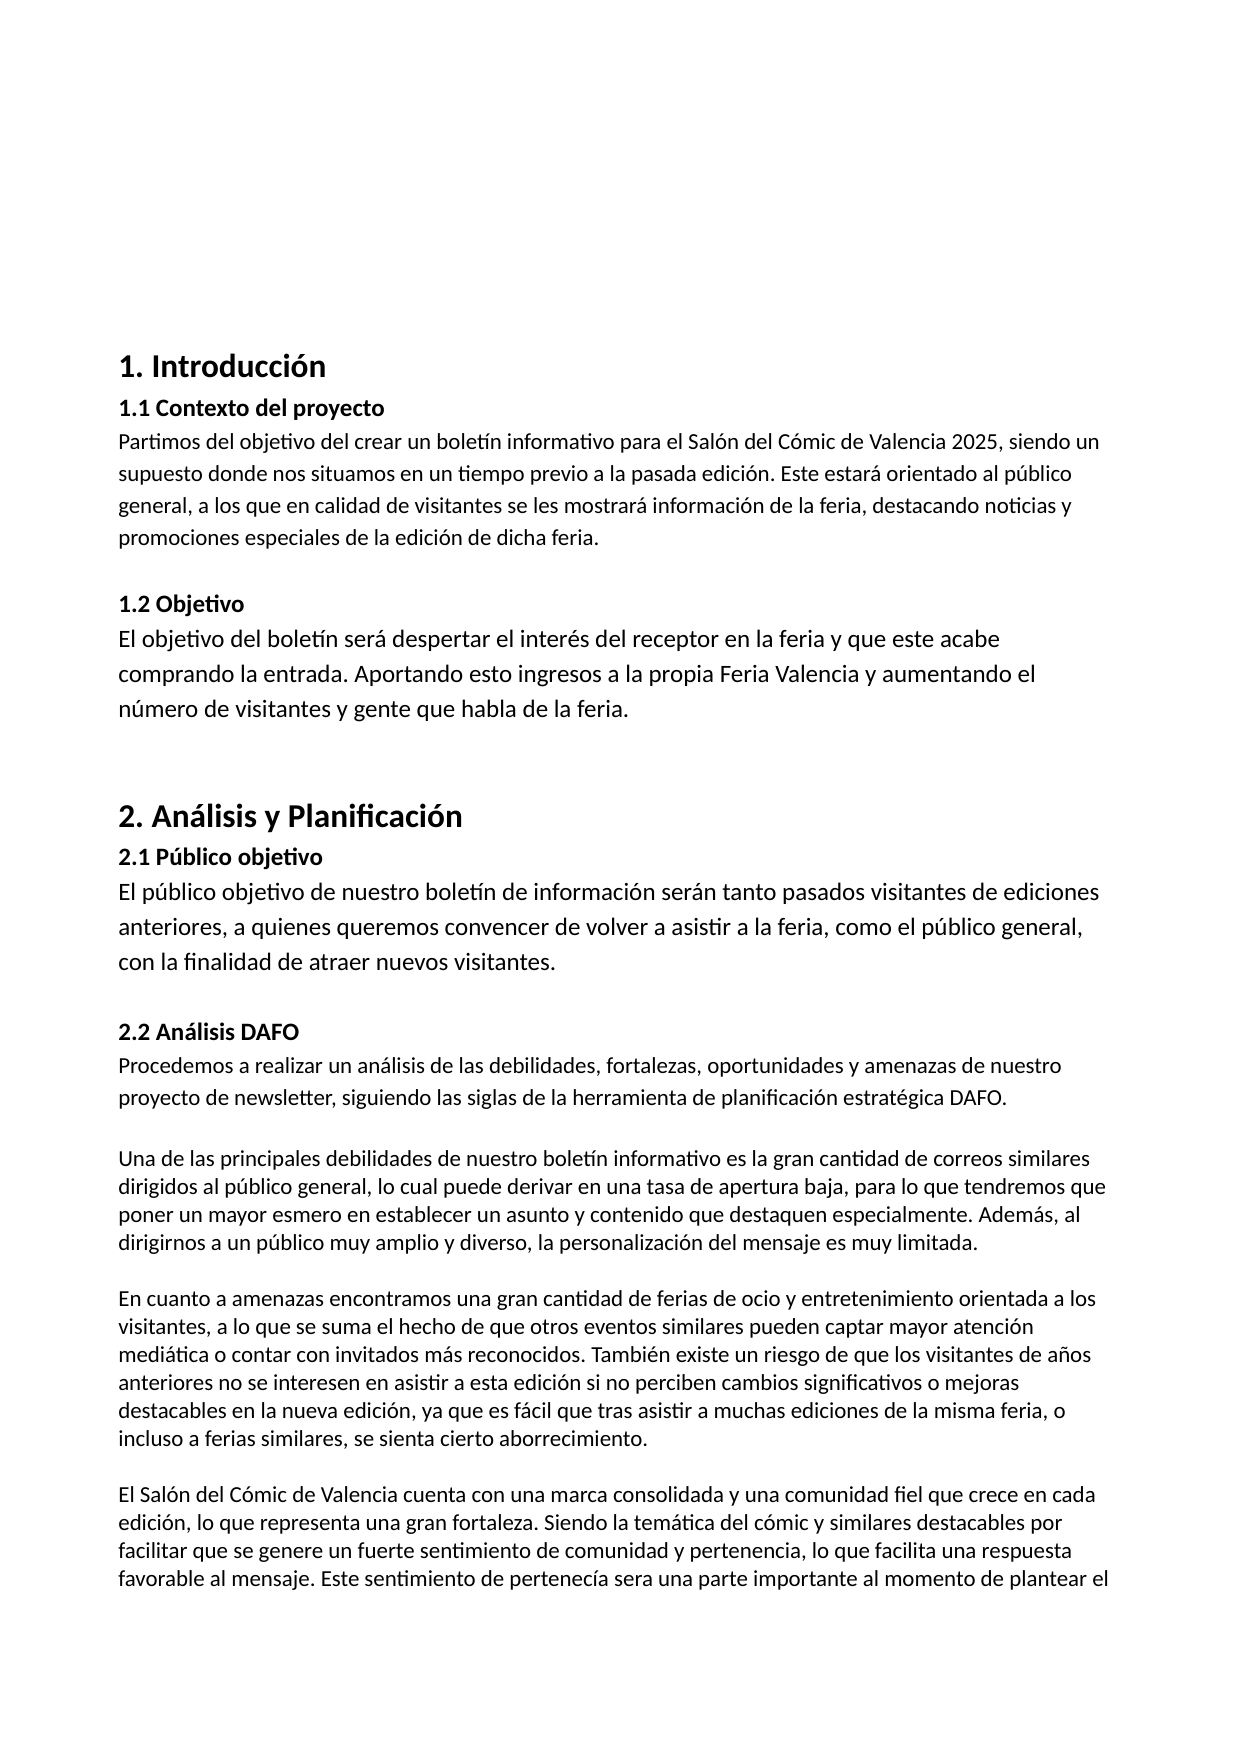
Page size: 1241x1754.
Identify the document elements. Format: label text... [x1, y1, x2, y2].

text Partimos del objetivo del crear un boletín informativo para el Salón del Cómic de Valencia 2025, siendo un supuesto donde nos situamos en un tiempo previo a la pasada edición. Este estará orientado al público general, a los que en calidad de visitantes se les mostrará información de la feria, destacando noticias y promociones especiales de la edición de dicha feria. [118, 427, 1122, 551]
text El público objetivo de nuestro boletín de información serán tanto pasados visitantes de ediciones anteriores, a quienes queremos convencer de volver a asistir a la feria, como el público general, con la finalidad de atraer nuevos visitantes. [118, 876, 1122, 977]
text 2. Análisis y Planificación [118, 794, 1122, 835]
text 1.1 Contexto del proyecto [118, 392, 1122, 422]
text 2.1 Público objetivo [118, 841, 1122, 872]
text 2.2 Análisis DAFO [118, 1016, 1122, 1047]
text El Salón del Cómic de Valencia cuenta con una marca consolidada y una comunidad fiel que crece en cada edición, lo que representa una gran fortaleza. Siendo la temática del cómic y similares destacables por facilitar que se genere un fuerte sentimiento de comunidad y pertenencia, lo que facilita una respuesta favorable al mensaje. Este sentimiento de pertenecía sera una parte importante al momento de plantear el [118, 1480, 1122, 1592]
text En cuanto a amenazas encontramos una gran cantidad de ferias de ocio y entretenimiento orientada a los visitantes, a lo que se suma el hecho de que otros eventos similares pueden captar mayor atención mediática o contar con invitados más reconocidos. También existe un riesgo de que los visitantes de años anteriores no se interesen en asistir a esta edición si no perciben cambios significativos o mejoras destacables en la nueva edición, ya que es fácil que tras asistir a muchas ediciones de la misma feria, o incluso a ferias similares, se sienta cierto aborrecimiento. [118, 1284, 1122, 1452]
text Procedemos a realizar un análisis de las debilidades, fortalezas, oportunidades y amenazas de nuestro proyecto de newsletter, siguiendo las siglas de la herramienta de planificación estratégica DAFO. [118, 1051, 1122, 1112]
text 1. Introducción [118, 345, 1122, 386]
text Una de las principales debilidades de nuestro boletín informativo es la gran cantidad de correos similares dirigidos al público general, lo cual puede derivar en una tasa de apertura baja, para lo que tendremos que poner un mayor esmero en establecer un asunto y contenido que destaquen especialmente. Además, al dirigirnos a un público muy amplio y diverso, la personalización del mensaje es muy limitada. [118, 1144, 1122, 1256]
text 1.2 Objetivo [118, 588, 1122, 619]
text El objetivo del boletín será despertar el interés del receptor en la feria y que este acabe comprando la entrada. Aportando esto ingresos a la propia Feria Valencia y aumentando el número de visitantes y gente que habla de la feria. [118, 623, 1122, 724]
